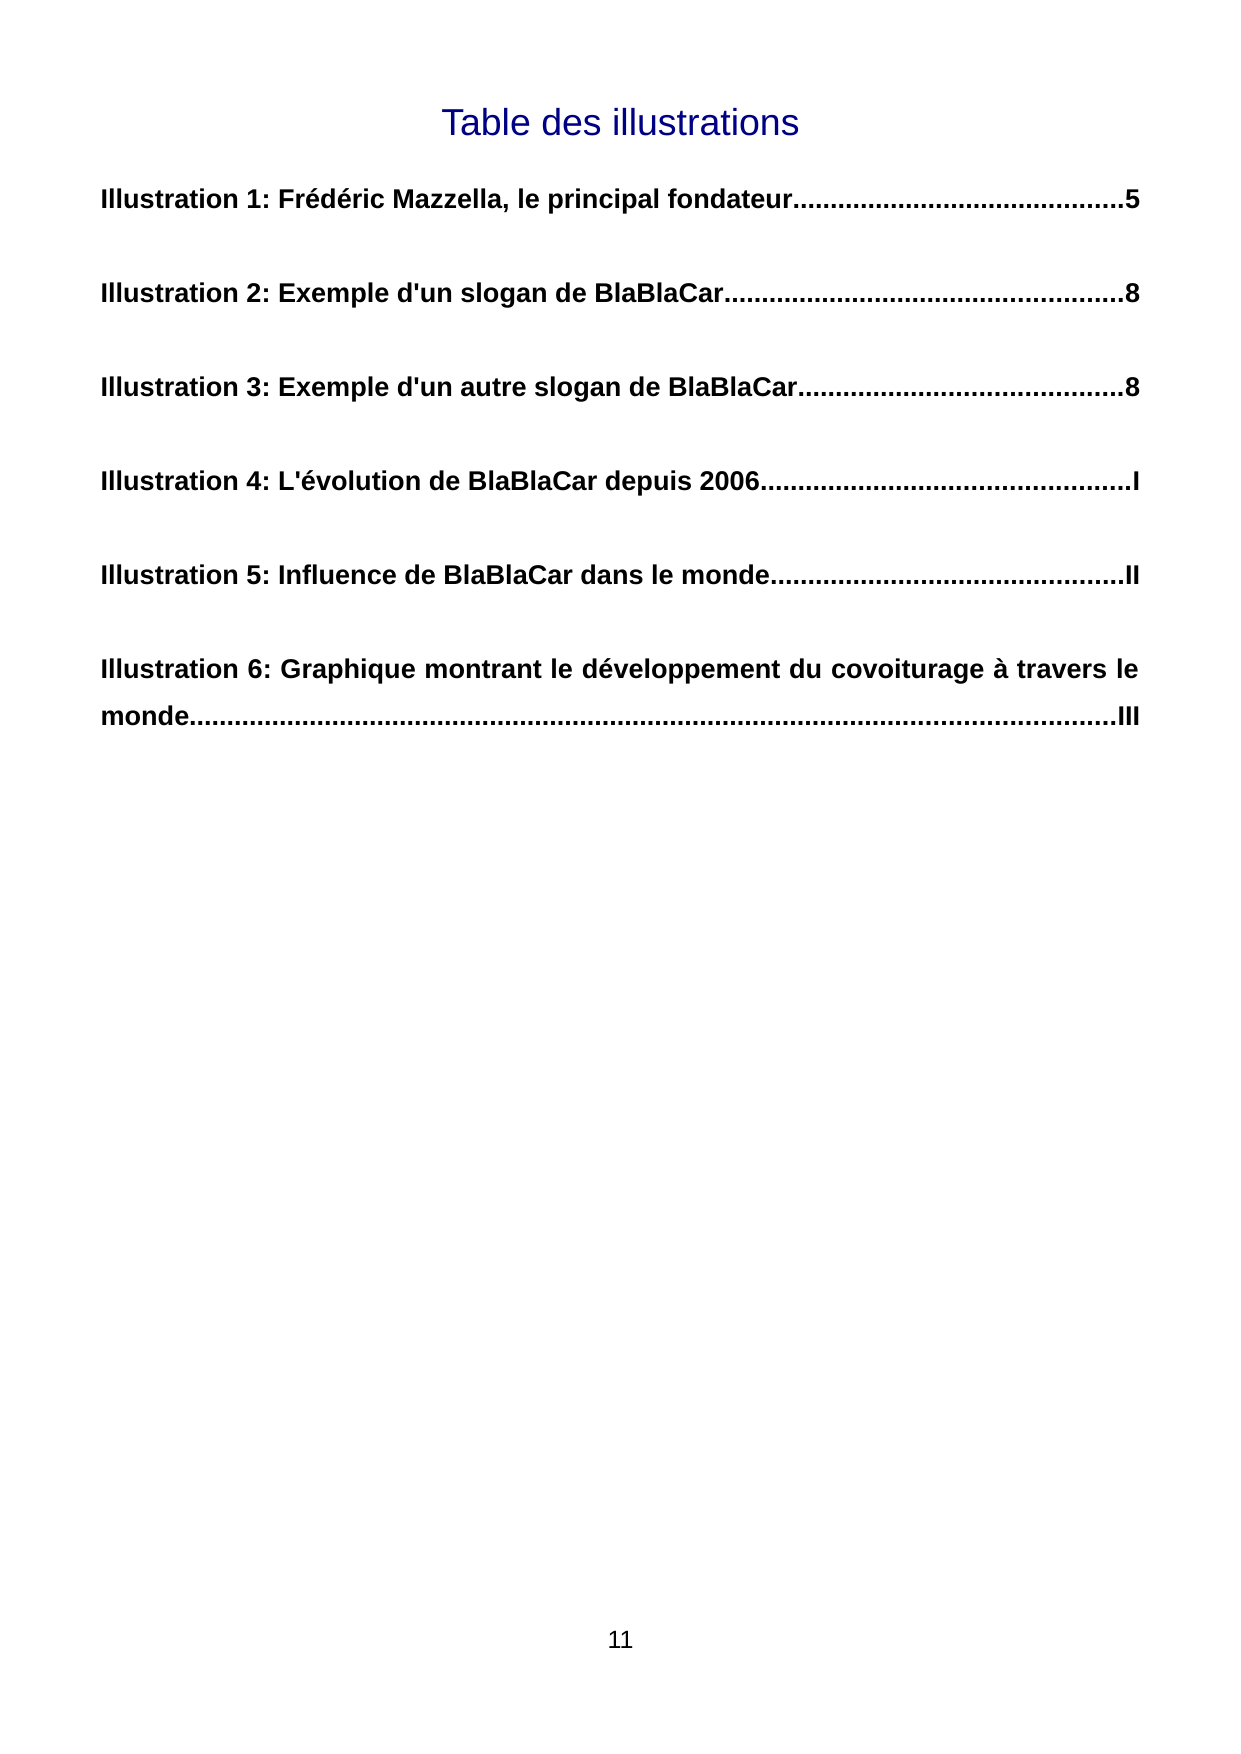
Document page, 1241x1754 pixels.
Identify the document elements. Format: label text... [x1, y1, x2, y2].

text Illustration 1: Frédéric Mazzella, le principal fondateur 5 [100, 183, 1140, 214]
text Illustration 4: L'évolution de BlaBlaCar depuis 2006 I [100, 465, 1140, 496]
text Illustration 3: Exemple d'un autre slogan de BlaBlaCar 8 [100, 371, 1140, 402]
text Illustration 5: Influence de BlaBlaCar dans le monde II [100, 559, 1140, 590]
text Illustration 6: Graphique montrant le développement du covoiturage à travers le monde III [100, 653, 1140, 731]
text Illustration 2: Exemple d'un slogan de BlaBlaCar 8 [100, 277, 1140, 308]
subtitle Table des illustrations [100, 100, 1140, 143]
